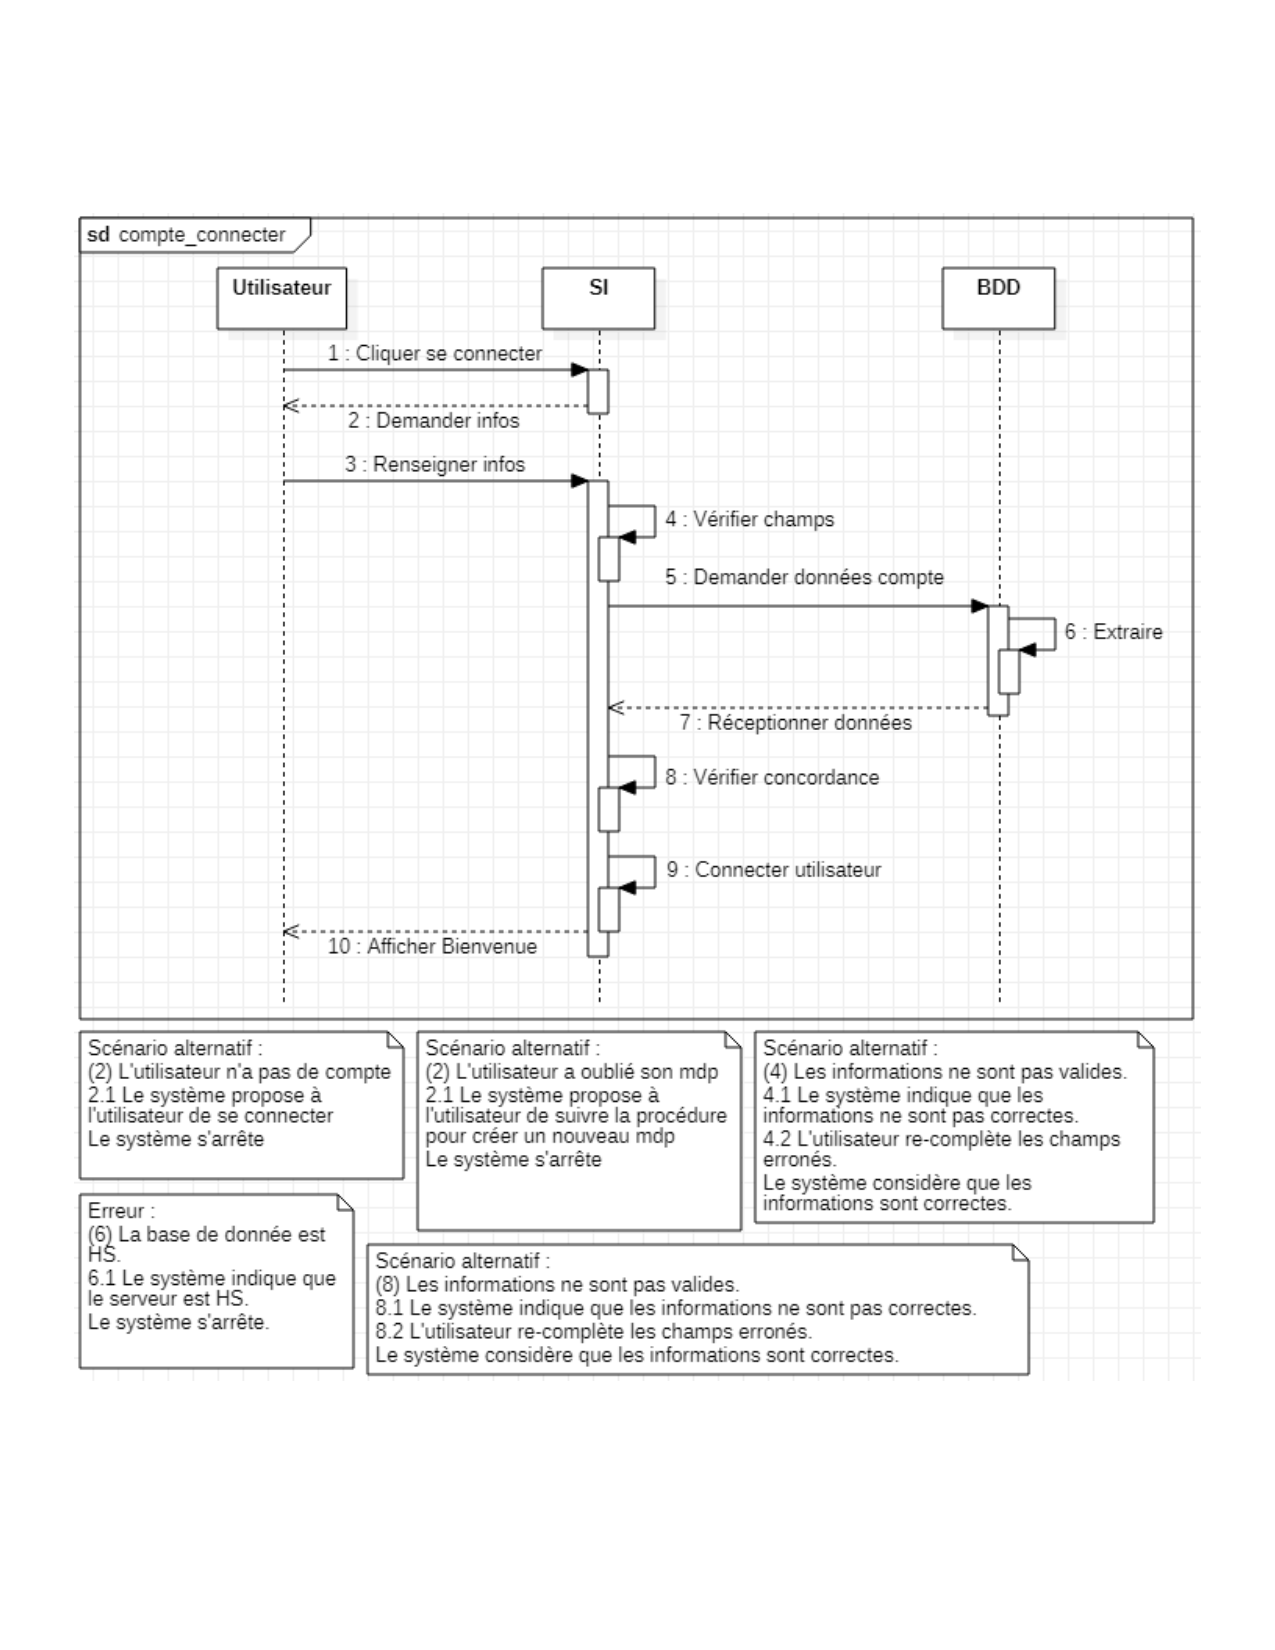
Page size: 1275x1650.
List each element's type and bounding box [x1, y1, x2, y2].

picture [74, 213, 1201, 1381]
